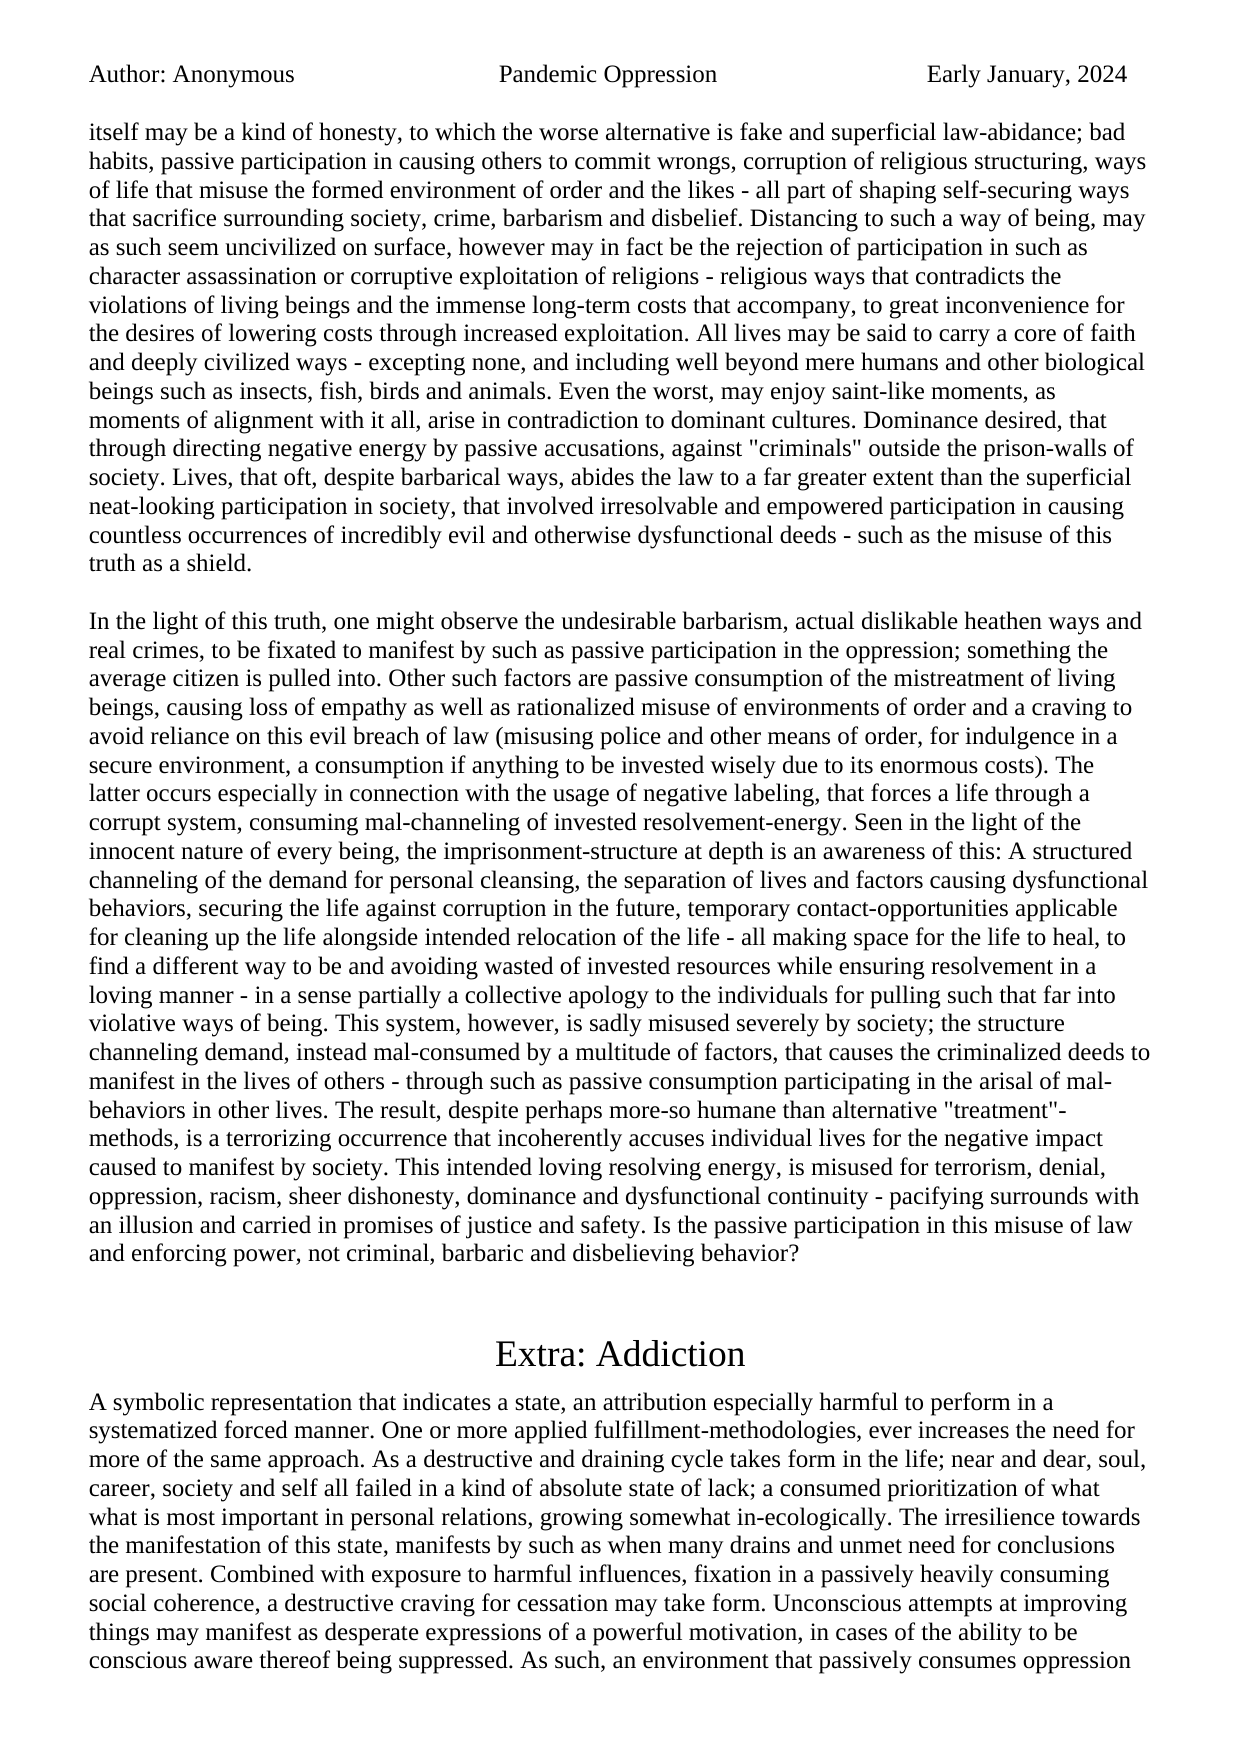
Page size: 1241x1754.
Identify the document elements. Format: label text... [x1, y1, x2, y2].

text A symbolic representation that indicates a state, an attribution especially harmful to perform in a systematized forced manner. One or more applied fulfillment-methodologies, ever increases the need for more of the same approach. As a destructive and draining cycle takes form in the life; near and dear, soul, career, society and self all failed in a kind of absolute state of lack; a consumed prioritization of what what is most important in personal relations, growing somewhat in-ecologically. The irresilience towards the manifestation of this state, manifests by such as when many drains and unmet need for conclusions are present. Combined with exposure to harmful influences, fixation in a passively heavily consuming social coherence, a destructive craving for cessation may take form. Unconscious attempts at improving things may manifest as desperate expressions of a powerful motivation, in cases of the ability to be conscious aware thereof being suppressed. As such, an environment that passively consumes oppression [88, 1387, 1152, 1674]
text itself may be a kind of honesty, to which the worse alternative is fake and superficial law-abidance; bad habits, passive participation in causing others to commit wrongs, corruption of religious structuring, ways of life that misuse the formed environment of order and the likes - all part of shaping self-securing ways that sacrifice surrounding society, crime, barbarism and disbelief. Distancing to such a way of being, may as such seem uncivilized on surface, however may in fact be the rejection of participation in such as character assassination or corruptive exploitation of religions - religious ways that contradicts the violations of living beings and the immense long-term costs that accompany, to great inconvenience for the desires of lowering costs through increased exploitation. All lives may be said to carry a core of faith and deeply civilized ways - excepting none, and including well beyond mere humans and other biological beings such as insects, fish, birds and animals. Even the worst, may enjoy saint-like moments, as moments of alignment with it all, arise in contradiction to dominant cultures. Dominance desired, that through directing negative energy by passive accusations, against "criminals" outside the prison-walls of society. Lives, that oft, despite barbarical ways, abides the law to a far greater extent than the superficial neat-looking participation in society, that involved irresolvable and empowered participation in causing countless occurrences of incredibly evil and otherwise dysfunctional deeds - such as the misuse of this truth as a shield. [88, 117, 1152, 577]
subtitle Extra: Addiction [88, 1331, 1152, 1374]
text In the light of this truth, one might observe the undesirable barbarism, actual dislikable heathen ways and real crimes, to be fixated to manifest by such as passive participation in the oppression; something the average citizen is pulled into. Other such factors are passive consumption of the mistreatment of living beings, causing loss of empathy as well as rationalized misuse of environments of order and a craving to avoid reliance on this evil breach of law (misusing police and other means of order, for indulgence in a secure environment, a consumption if anything to be invested wisely due to its enormous costs). The latter occurs especially in connection with the usage of negative labeling, that forces a life through a corrupt system, consuming mal-channeling of invested resolvement-energy. Seen in the light of the innocent nature of every being, the imprisonment-structure at depth is an awareness of this: A structured channeling of the demand for personal cleansing, the separation of lives and factors causing dysfunctional behaviors, securing the life against corruption in the future, temporary contact-opportunities applicable for cleaning up the life alongside intended relocation of the life - all making space for the life to heal, to find a different way to be and avoiding wasted of invested resources while ensuring resolvement in a loving manner - in a sense partially a collective apology to the individuals for pulling such that far into violative ways of being. This system, however, is sadly misused severely by society; the structure channeling demand, instead mal-consumed by a multitude of factors, that causes the criminalized deeds to manifest in the lives of others - through such as passive consumption participating in the arisal of mal-behaviors in other lives. The result, despite perhaps more-so humane than alternative "treatment"-methods, is a terrorizing occurrence that incoherently accuses individual lives for the negative impact caused to manifest by society. This intended loving resolving energy, is misused for terrorism, denial, oppression, racism, sheer dishonesty, dominance and dysfunctional continuity - pacifying surrounds with an illusion and carried in promises of justice and safety. Is the passive participation in this misuse of law and enforcing power, not criminal, barbaric and disbelieving behavior? [88, 606, 1152, 1267]
